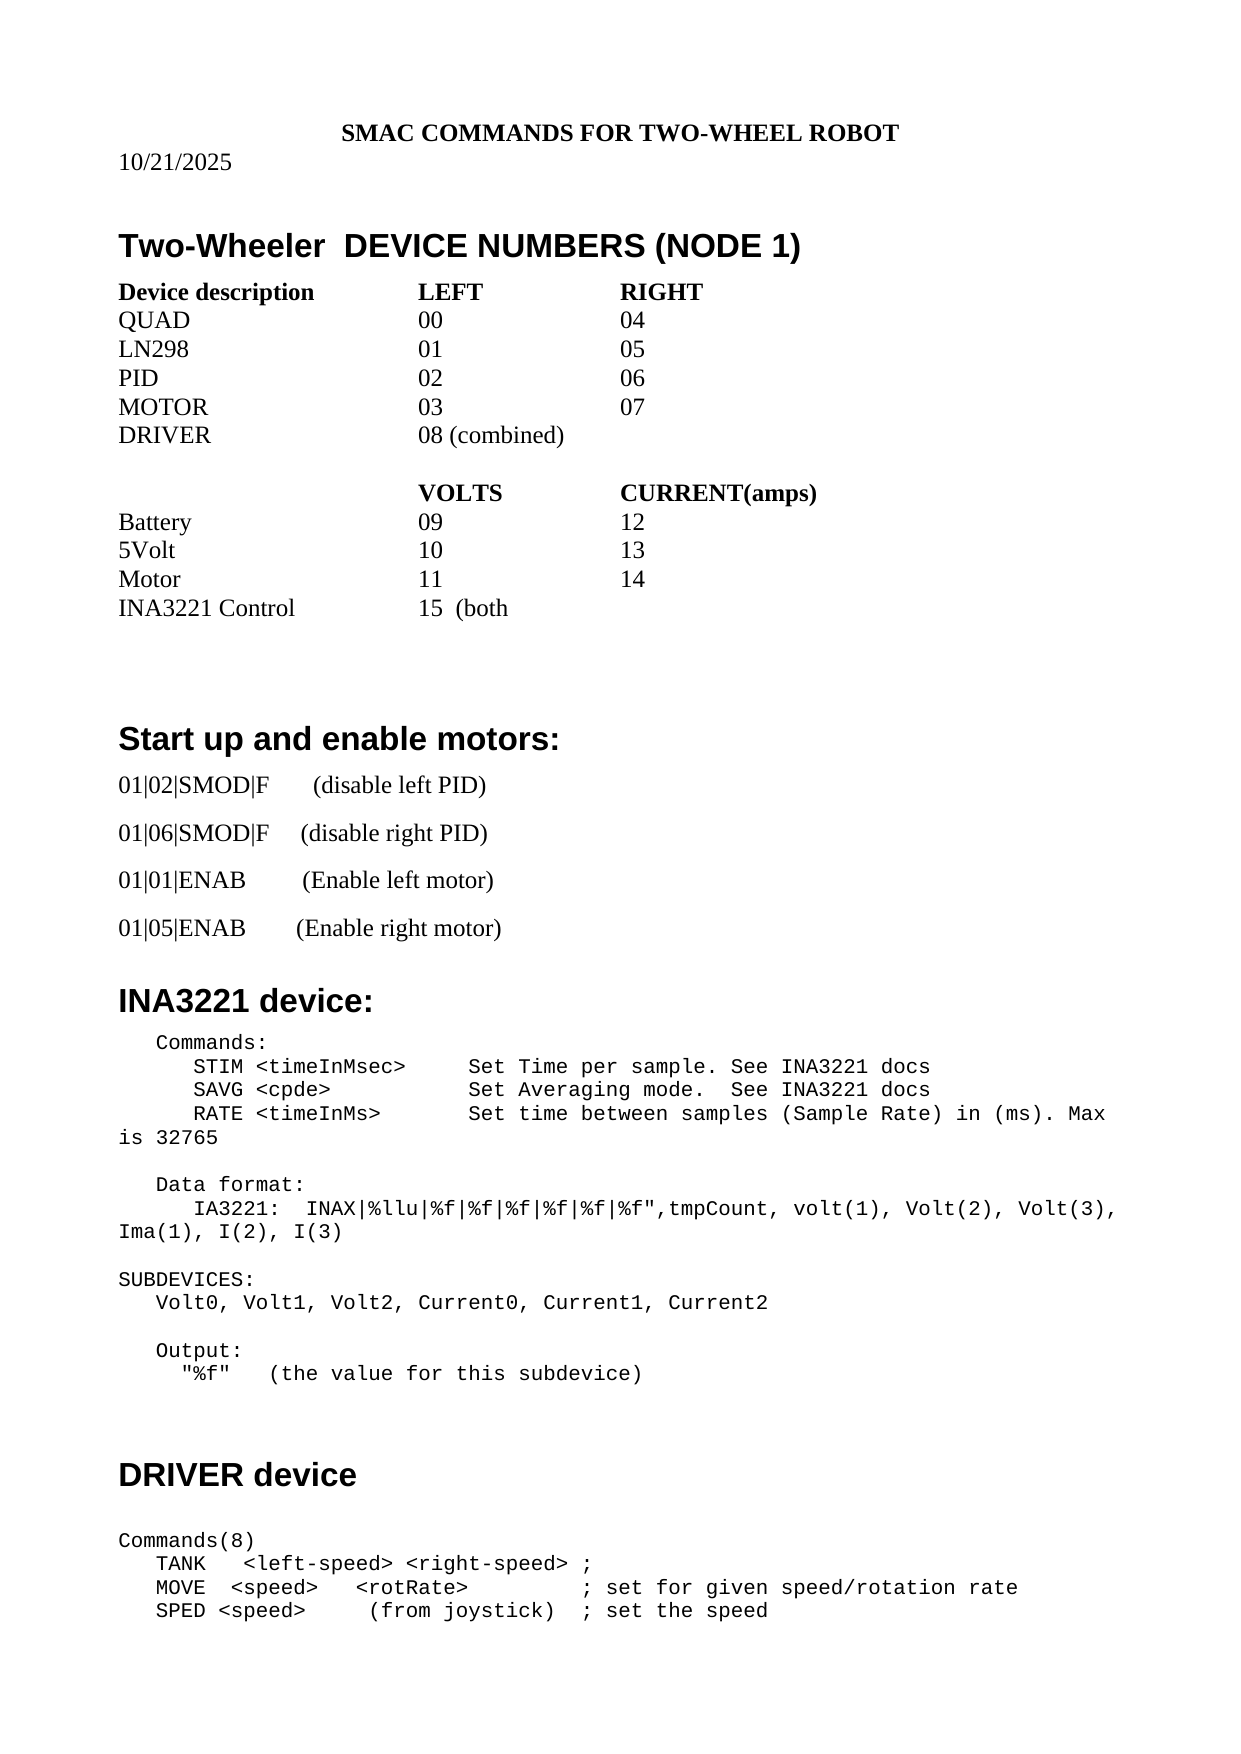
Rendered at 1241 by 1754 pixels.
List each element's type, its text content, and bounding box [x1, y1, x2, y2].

table_cell [118, 449, 418, 478]
table_cell [620, 421, 868, 449]
table_cell MOTOR [118, 392, 418, 421]
table_cell [118, 478, 418, 507]
table_header Device description [118, 277, 418, 306]
table_header RIGHT [620, 277, 868, 306]
text STIM <timeInMsec> Set Time per sample. See INA3221 docs [118, 1056, 1122, 1079]
text SAVG <cpde> Set Averaging mode. See INA3221 docs [118, 1079, 1122, 1103]
table_cell PID [118, 363, 418, 392]
table_cell [620, 449, 868, 478]
table_cell Battery [118, 507, 418, 536]
table_cell 05 [620, 334, 868, 363]
table_cell 04 [620, 306, 868, 334]
table_cell 00 [418, 306, 620, 334]
text SPED <speed> (from joystick) ; set the speed [118, 1601, 1122, 1624]
text 01|01|ENAB (Enable left motor) [118, 865, 1122, 894]
table_cell [418, 449, 620, 478]
table_cell 11 [418, 564, 620, 593]
subtitle DRIVER device [118, 1455, 1122, 1493]
text MOVE <speed> <rotRate> ; set for given speed/rotation rate [118, 1577, 1122, 1601]
table_cell 12 [620, 507, 868, 536]
table_cell INA3221 Control [118, 593, 418, 622]
subtitle INA3221 device: [118, 981, 1122, 1020]
table_cell 14 [620, 564, 868, 593]
subtitle Two-Wheeler DEVICE NUMBERS (NODE 1) [118, 226, 1122, 264]
table_cell [620, 593, 868, 622]
table_cell 15 (both [418, 593, 620, 622]
text 01|02|SMOD|F (disable left PID) [118, 770, 1122, 799]
text "%f" (the value for this subdevice) [118, 1363, 1122, 1387]
table_cell 06 [620, 363, 868, 392]
text 01|06|SMOD|F (disable right PID) [118, 818, 1122, 846]
text Commands(8) [118, 1529, 1122, 1553]
text 01|05|ENAB (Enable right motor) [118, 913, 1122, 942]
table_cell [118, 622, 418, 651]
table_cell 07 [620, 392, 868, 421]
table_cell 13 [620, 536, 868, 564]
table_cell CURRENT(amps) [620, 478, 868, 507]
table_header LEFT [418, 277, 620, 306]
text RATE <timeInMs> Set time between samples (Sample Rate) in (ms). Max is 32765 [118, 1103, 1122, 1150]
text Commands: [118, 1032, 1122, 1056]
table_cell 03 [418, 392, 620, 421]
text Volt0, Volt1, Volt2, Current0, Current1, Current2 [118, 1292, 1122, 1316]
text SUBDEVICES: [118, 1269, 1122, 1292]
subtitle Start up and enable motors: [118, 719, 1122, 757]
table_cell [620, 622, 868, 651]
text Data format: [118, 1174, 1122, 1198]
table_cell 02 [418, 363, 620, 392]
table_cell 10 [418, 536, 620, 564]
text Output: [118, 1339, 1122, 1363]
table_cell Motor [118, 564, 418, 593]
table_cell DRIVER [118, 421, 418, 449]
text IA3221: INAX|%llu|%f|%f|%f|%f|%f|%f",tmpCount, volt(1), Volt(2), Volt(3), Ima(1), I(2), I(3) [118, 1198, 1122, 1245]
table_cell LN298 [118, 334, 418, 363]
table_cell VOLTS [418, 478, 620, 507]
table_cell 08 (combined) [418, 421, 620, 449]
table_cell 5Volt [118, 536, 418, 564]
table_cell 01 [418, 334, 620, 363]
table_cell [418, 622, 620, 651]
table_cell QUAD [118, 306, 418, 334]
text TANK <left-speed> <right-speed> ; [118, 1553, 1122, 1577]
table_cell 09 [418, 507, 620, 536]
